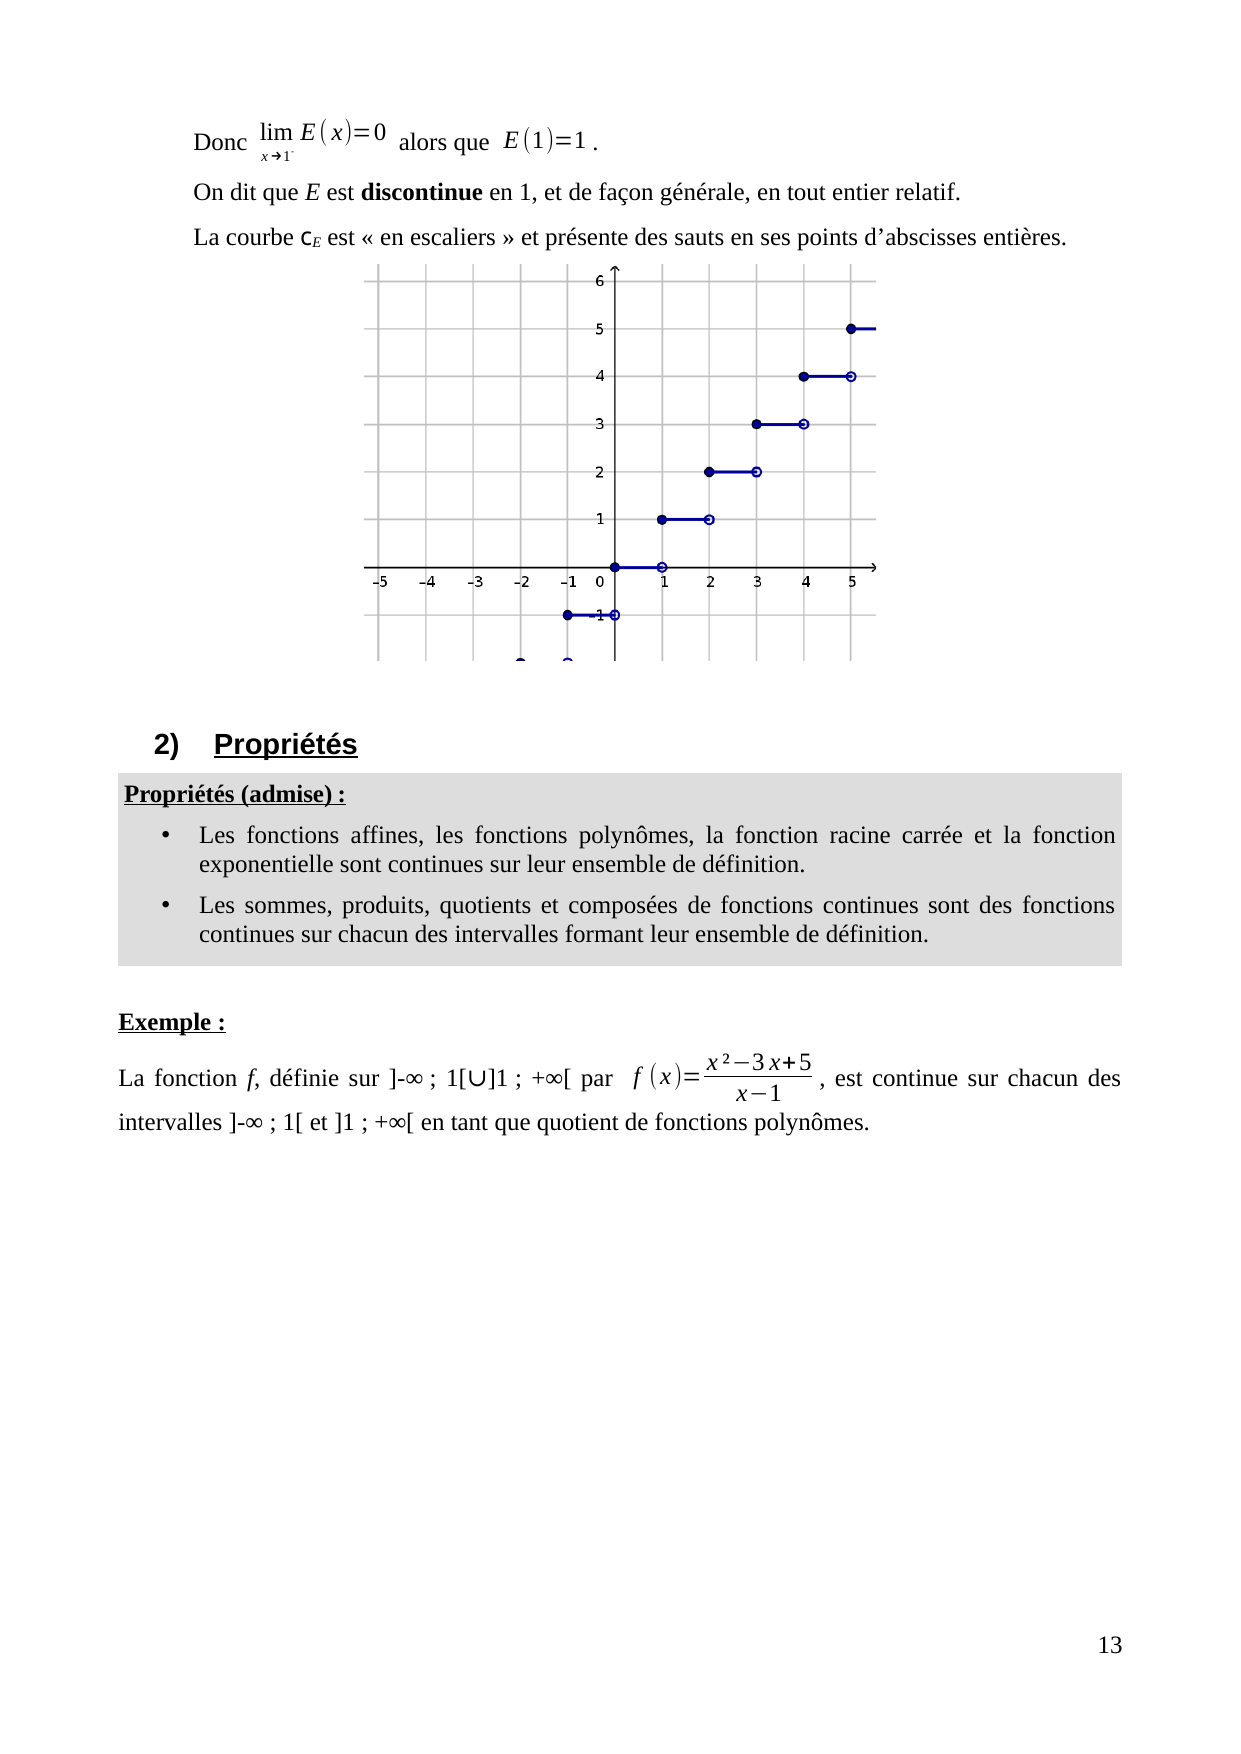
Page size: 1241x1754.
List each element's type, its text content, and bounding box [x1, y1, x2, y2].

text Exemple : [118, 1007, 1122, 1036]
subtitle Propriétés [153, 727, 1122, 760]
list Donc alors que . [156, 118, 1122, 164]
list La courbe cE est « en escaliers » et présente des sauts en ses points d’abscisses entières. [156, 218, 1122, 252]
list On dit que E est discontinue en 1, et de façon générale, en tout entier relatif. [156, 177, 1122, 206]
table_header Propriétés (admise) : Les fonctions affines, les fonctions polynômes, la fonction racine carrée et la fonction exponentielle sont continues sur leur ensemble de définition. Les sommes, produits, quotients et composées de fonctions continues sont des fonctions continues sur chacun des intervalles formant leur ensemble de définition. [118, 773, 1122, 966]
text La fonction f, définie sur ]-∞ ; 1[∪]1 ; +∞[ par , est continue sur chacun des intervalles ]-∞ ; 1[ et ]1 ; +∞[ en tant que quotient de fonctions polynômes. [118, 1048, 1122, 1136]
picture [363, 264, 877, 661]
